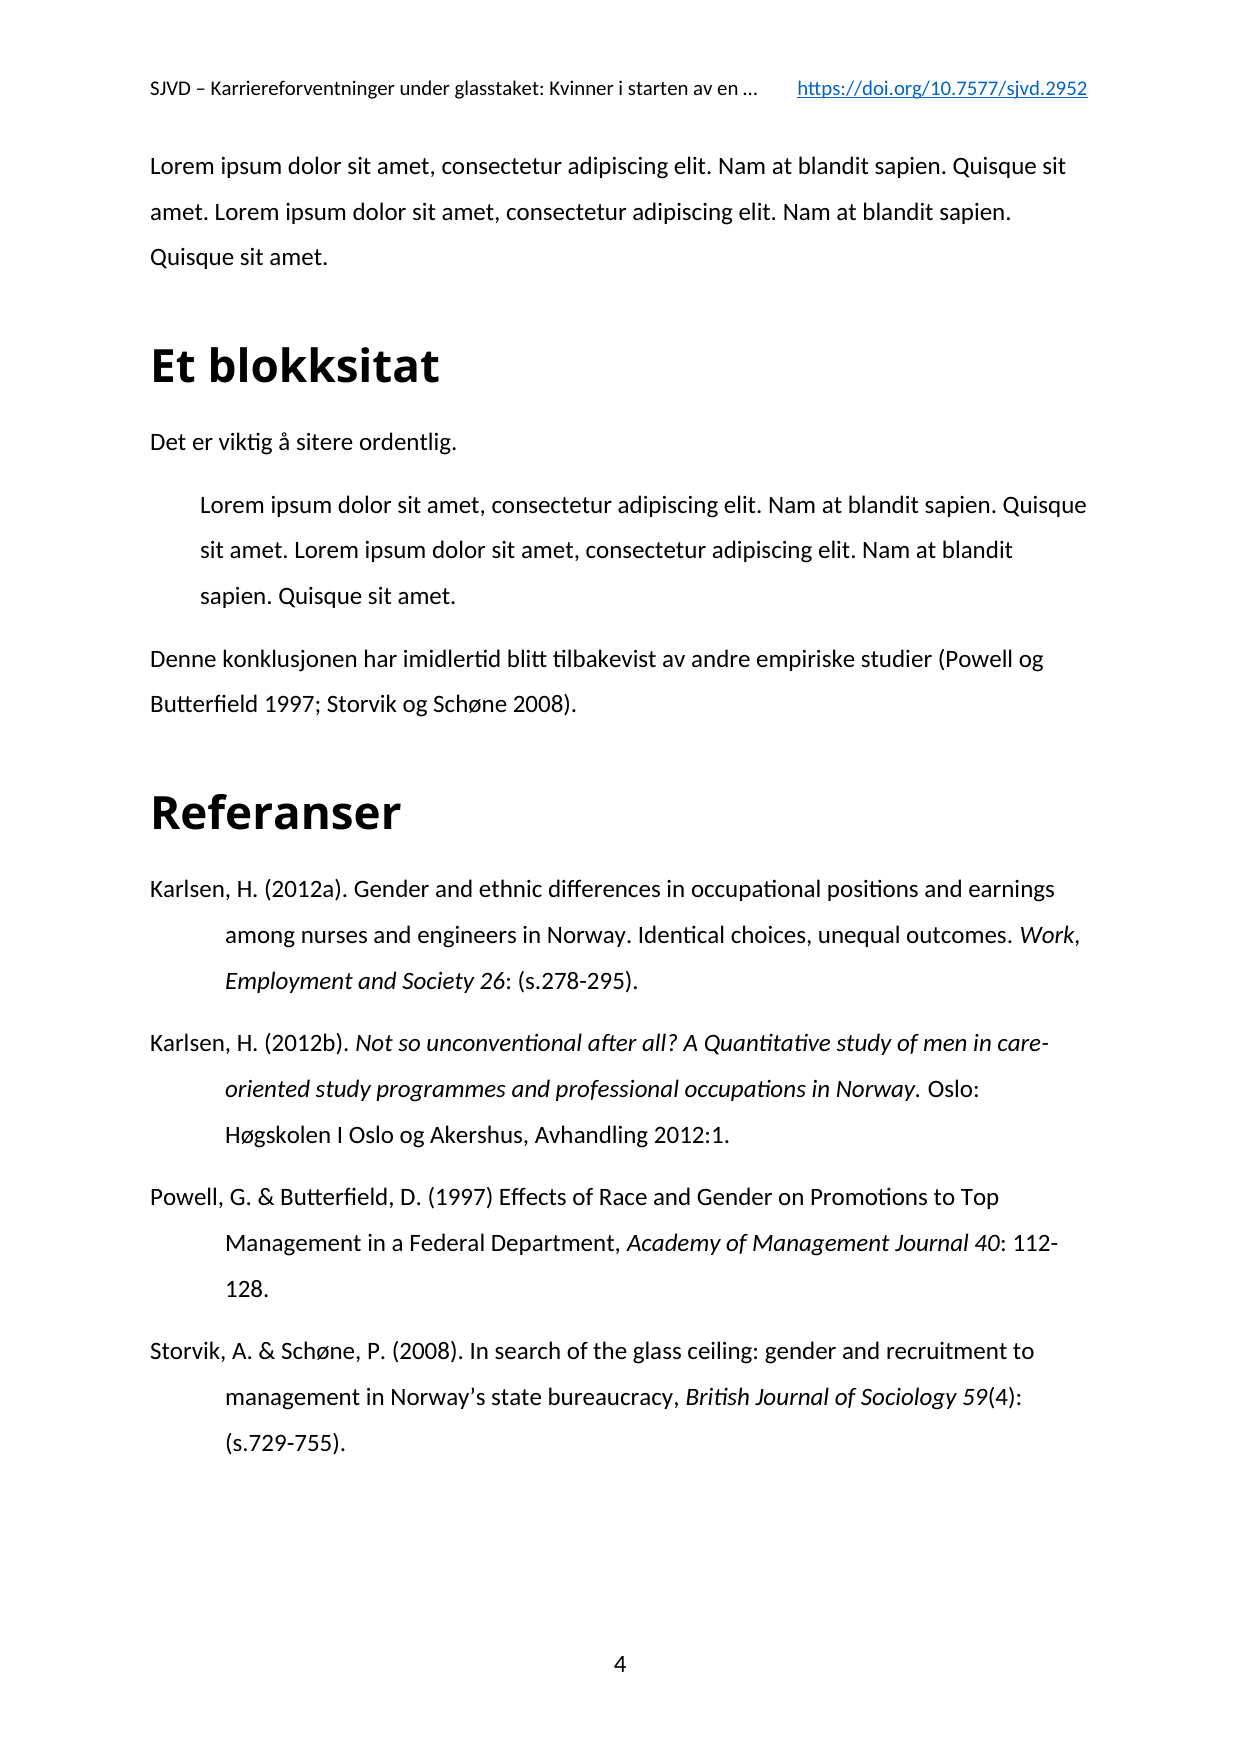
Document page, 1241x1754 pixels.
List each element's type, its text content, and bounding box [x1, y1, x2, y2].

text Denne konklusjonen har imidlertid blitt tilbakevist av andre empiriske studier (Powell og Butterfield 1997; Storvik og Schøne 2008). [150, 643, 1090, 719]
text Powell, G. & Butterfield, D. (1997) Effects of Race and Gender on Promotions to Top Management in a Federal Department, Academy of Management Journal 40: 112-128. [150, 1181, 1090, 1303]
text Karlsen, H. (2012a). Gender and ethnic differences in occupational positions and earnings among nurses and engineers in Norway. Identical choices, unequal outcomes. Work, Employment and Society 26: (s.278-295). [150, 874, 1090, 996]
text Det er viktig å sitere ordentlig. [150, 427, 1090, 457]
text Storvik, A. & Schøne, P. (2008). In search of the glass ceiling: gender and recruitment to management in Norway’s state bureaucracy, British Journal of Sociology 59(4): (s.729-755). [150, 1335, 1090, 1457]
text Karlsen, H. (2012b). Not so unconventional after all? A Quantitative study of men in care-oriented study programmes and professional occupations in Norway. Oslo: Høgskolen I Oslo og Akershus, Avhandling 2012:1. [150, 1027, 1090, 1149]
text Lorem ipsum dolor sit amet, consectetur adipiscing elit. Nam at blandit sapien. Quisque sit amet. Lorem ipsum dolor sit amet, consectetur adipiscing elit. Nam at blandit sapien. Quisque sit amet. [200, 489, 1090, 611]
subtitle Et blokksitat [150, 333, 1090, 395]
subtitle Referanser [150, 780, 1090, 842]
text Lorem ipsum dolor sit amet, consectetur adipiscing elit. Nam at blandit sapien. Quisque sit amet. Lorem ipsum dolor sit amet, consectetur adipiscing elit. Nam at blandit sapien. Quisque sit amet. [150, 150, 1090, 272]
